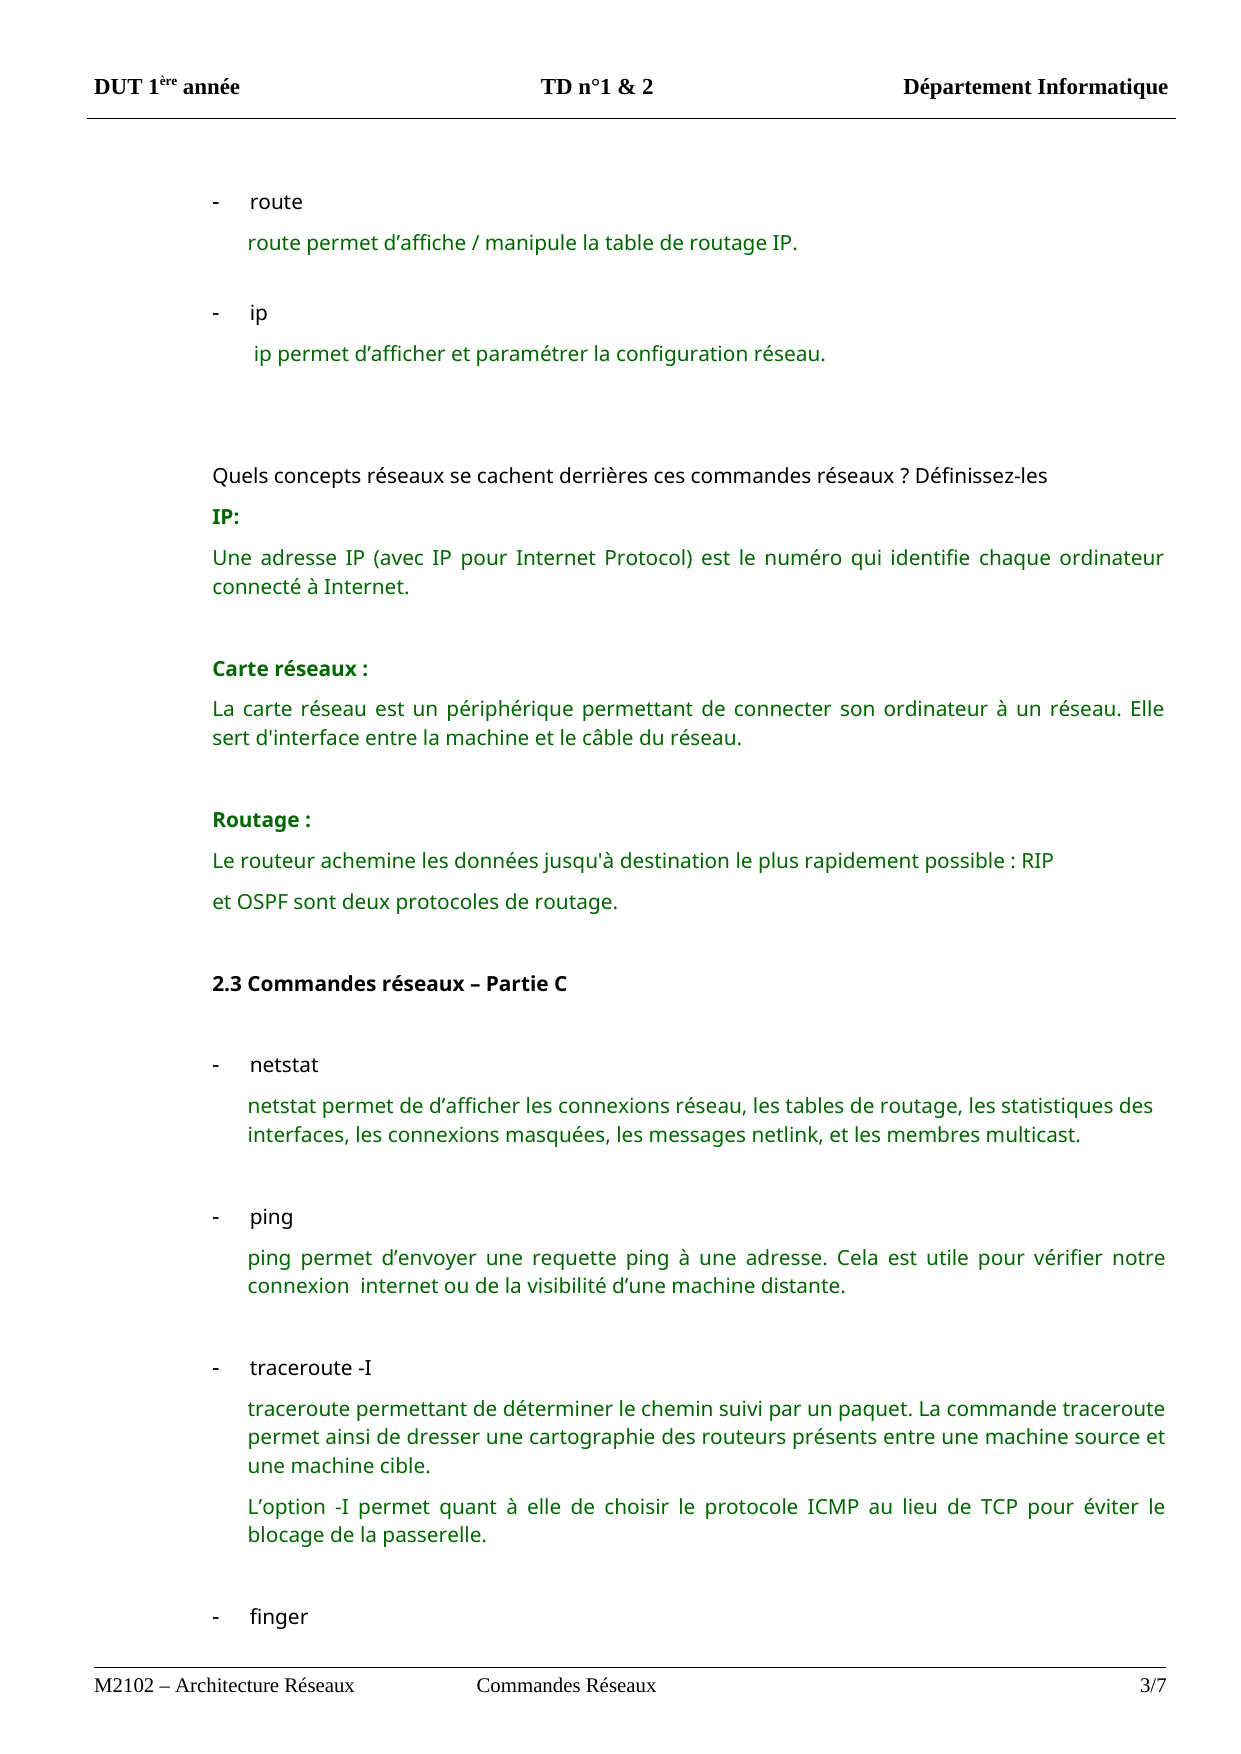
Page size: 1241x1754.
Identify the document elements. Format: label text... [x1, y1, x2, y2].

text Une adresse IP (avec IP pour Internet Protocol) est le numéro qui identifie chaque ordinateur connecté à Internet. [212, 543, 1166, 600]
list route [212, 187, 1166, 216]
text route permet d’affiche / manipule la table de routage IP. [247, 228, 1166, 285]
list traceroute -I [212, 1353, 1166, 1381]
text traceroute permettant de déterminer le chemin suivi par un paquet. La commande traceroute permet ainsi de dresser une cartographie des routeurs présents entre une machine source et une machine cible. [247, 1394, 1166, 1479]
list ip [212, 298, 1166, 326]
text Quels concepts réseaux se cachent derrières ces commandes réseaux ? Définissez-les [212, 461, 1166, 490]
text Le routeur achemine les données jusqu'à destination le plus rapidement possible : RIP [212, 846, 1166, 874]
list finger [212, 1602, 1166, 1631]
text L’option -I permet quant à elle de choisir le protocole ICMP au lieu de TCP pour éviter le blocage de la passerelle. [247, 1492, 1166, 1549]
text et OSPF sont deux protocoles de routage. [212, 887, 1166, 915]
text Carte réseaux : [212, 654, 1166, 682]
text 2.3 Commandes réseaux – Partie C [212, 969, 1166, 997]
text ip permet d’afficher et paramétrer la configuration réseau. [253, 339, 1166, 367]
text netstat permet de d’afficher les connexions réseau, les tables de routage, les statistiques des interfaces, les connexions masquées, les messages netlink, et les membres multicast. [247, 1091, 1166, 1148]
text Routage : [212, 805, 1166, 833]
text ping permet d’envoyer une requette ping à une adresse. Cela est utile pour vérifier notre connexion internet ou de la visibilité d’une machine distante. [247, 1243, 1166, 1299]
list ping [212, 1202, 1166, 1230]
list netstat [212, 1051, 1166, 1079]
text La carte réseau est un périphérique permettant de connecter son ordinateur à un réseau. Elle sert d'interface entre la machine et le câble du réseau. [212, 694, 1166, 751]
text IP: [212, 502, 1166, 531]
